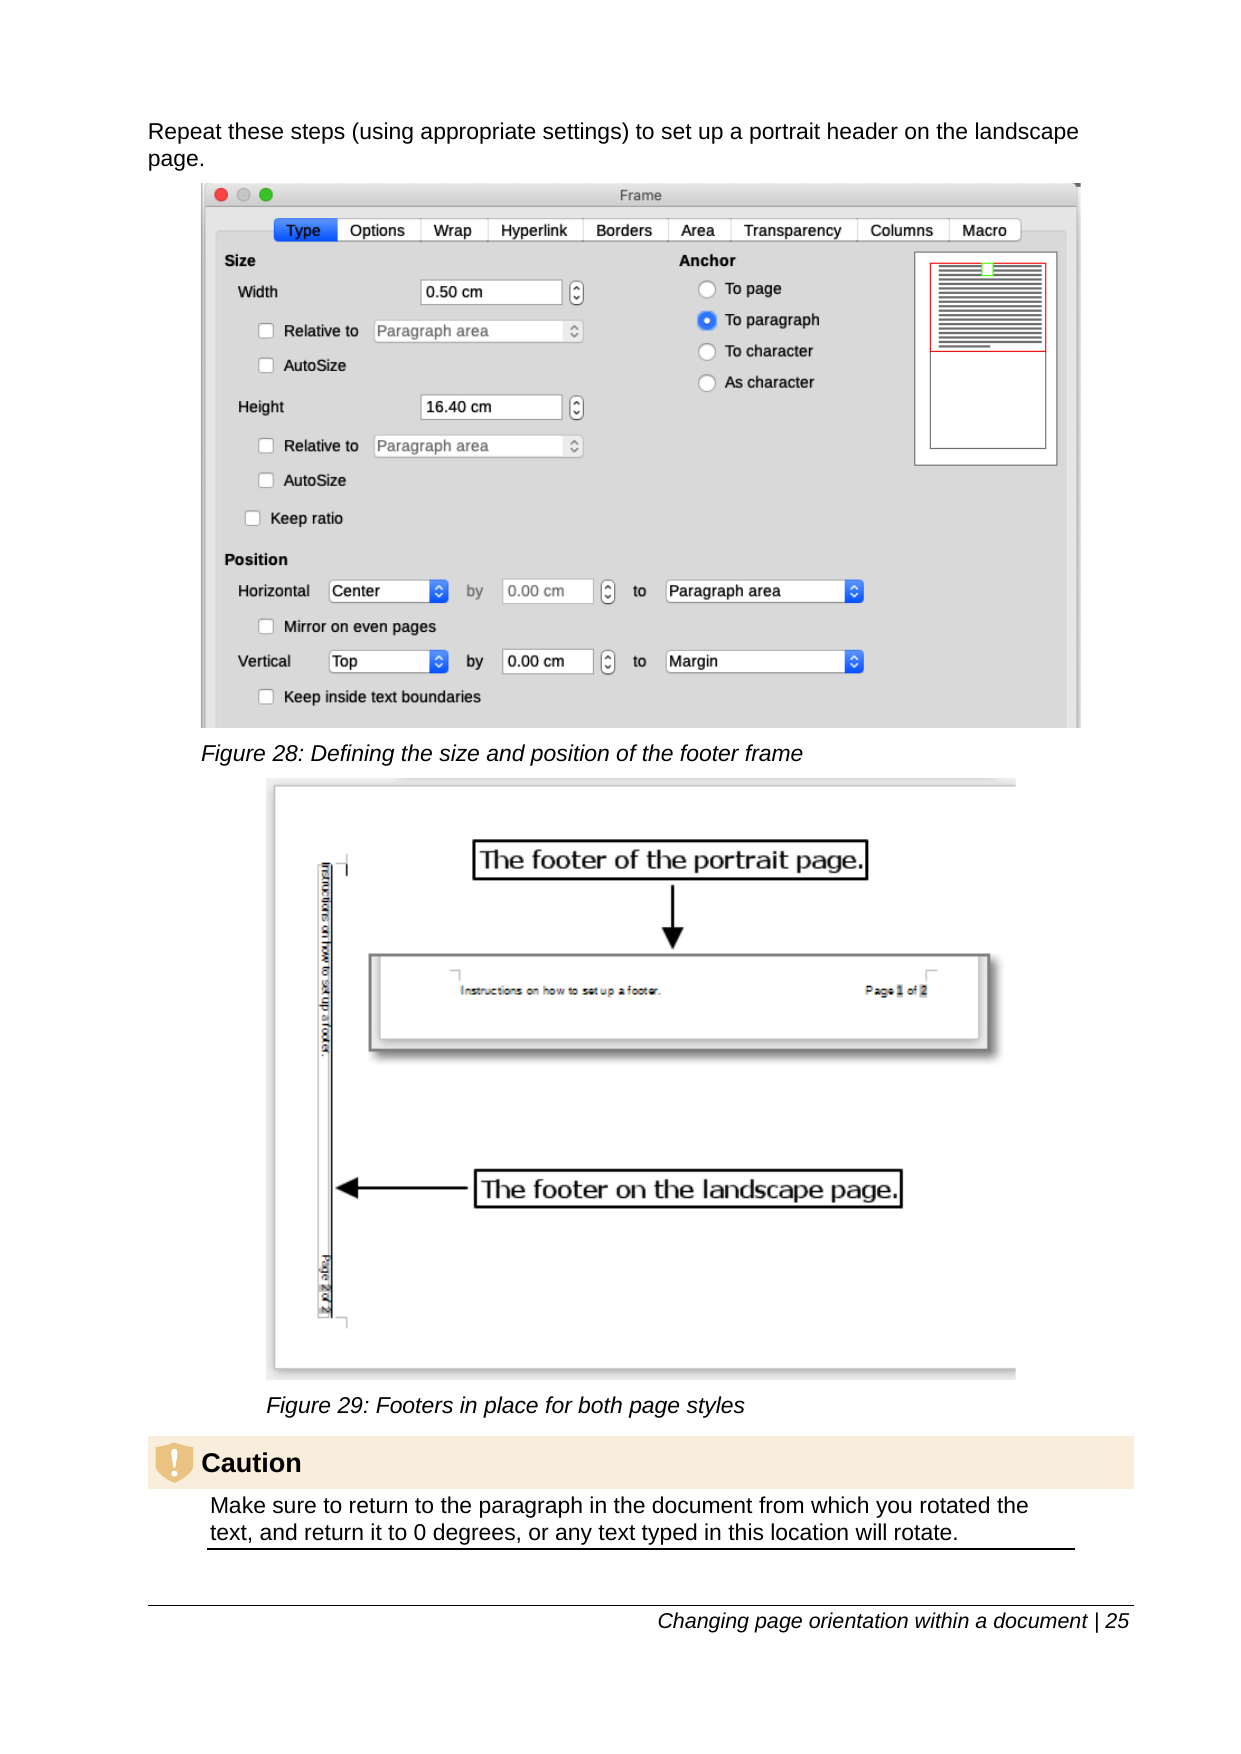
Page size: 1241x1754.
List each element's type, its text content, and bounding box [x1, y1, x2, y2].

subtitle Caution [148, 1436, 1134, 1489]
text Repeat these steps (using appropriate settings) to set up a portrait header on the landscape page. [148, 118, 1134, 171]
text Figure 28: Defining the size and position of the footer frame [201, 740, 1081, 766]
picture [200, 183, 1081, 728]
picture [266, 778, 1016, 1380]
text Make sure to return to the paragraph in the document from which you rotated the text, and return it to 0 degrees, or any text typed in this location will rotate. [207, 1489, 1075, 1548]
text Figure 29: Footers in place for both page styles [266, 1392, 1016, 1418]
